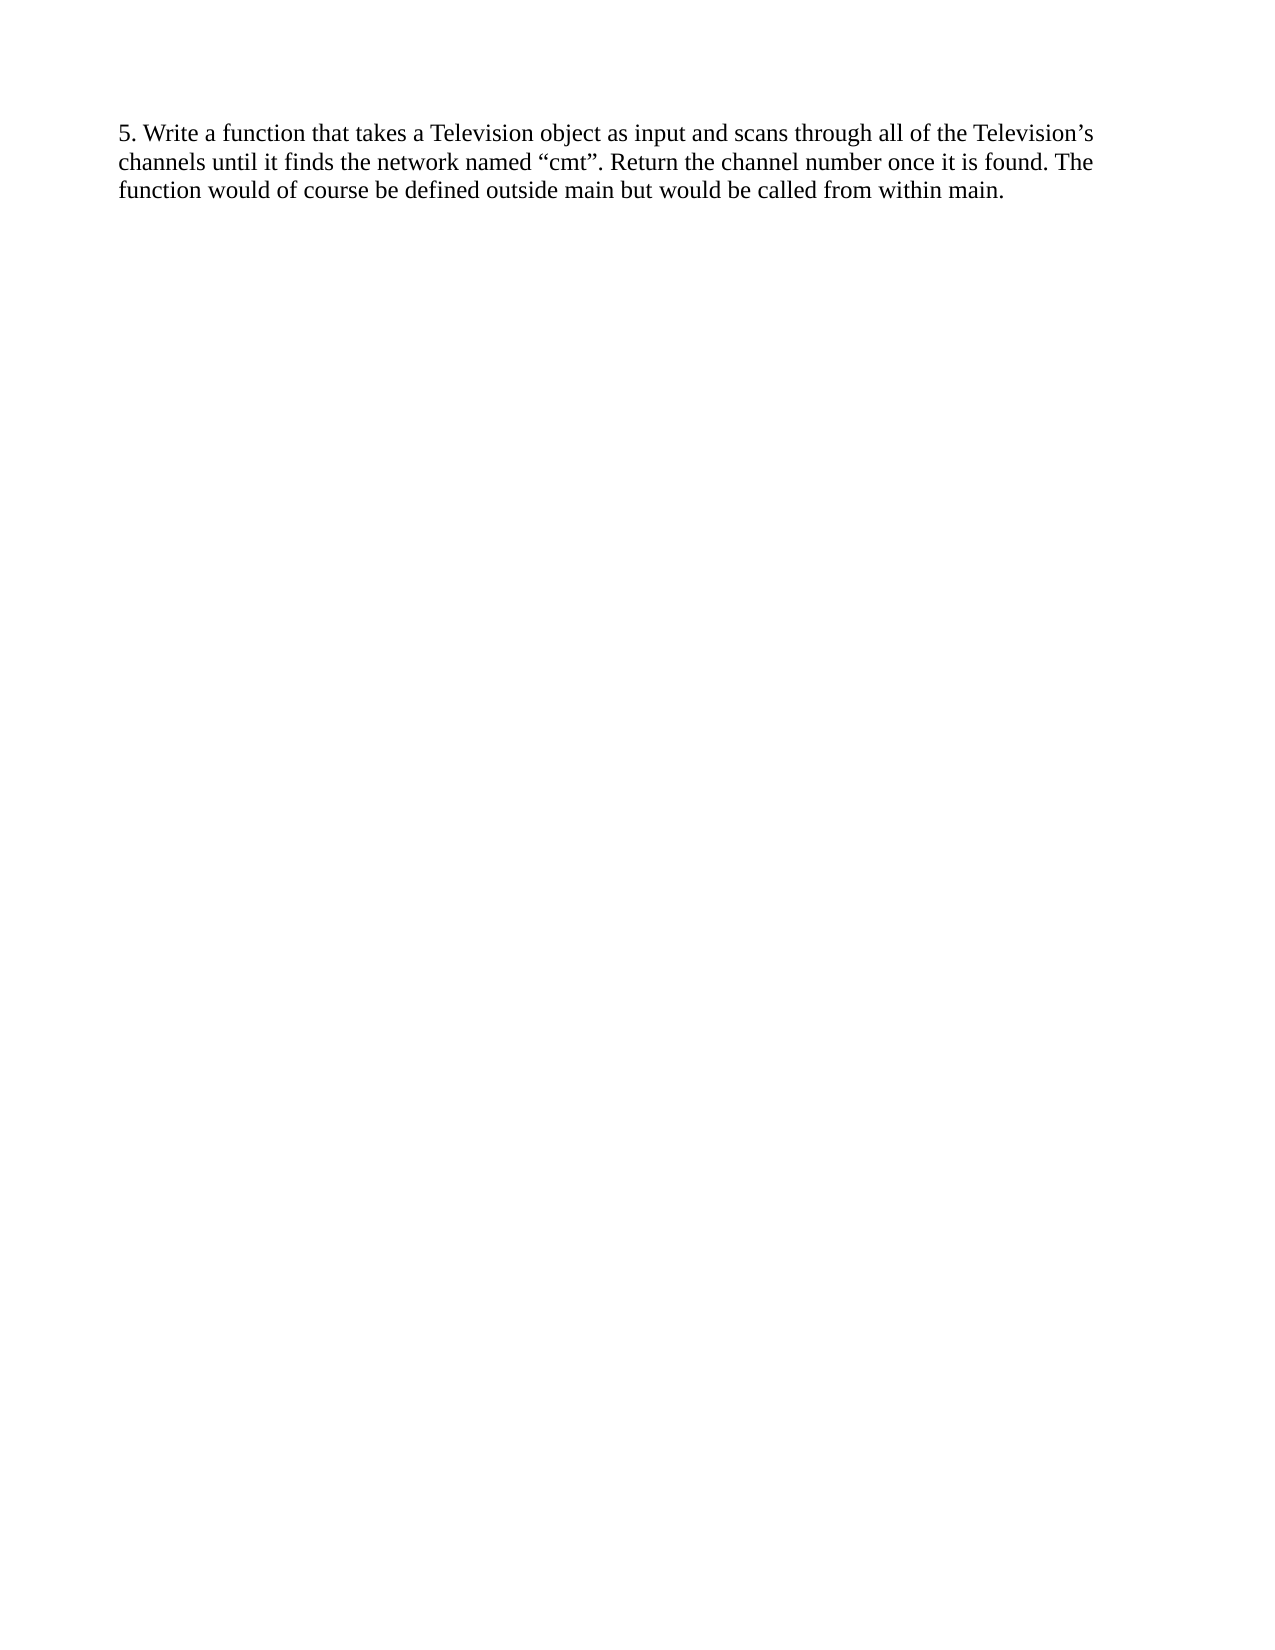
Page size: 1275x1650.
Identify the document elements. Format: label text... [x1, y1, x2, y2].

text 5. Write a function that takes a Television object as input and scans through all of the Television’s channels until it finds the network named “cmt”. Return the channel number once it is found. The function would of course be defined outside main but would be called from within main. [118, 118, 1157, 204]
